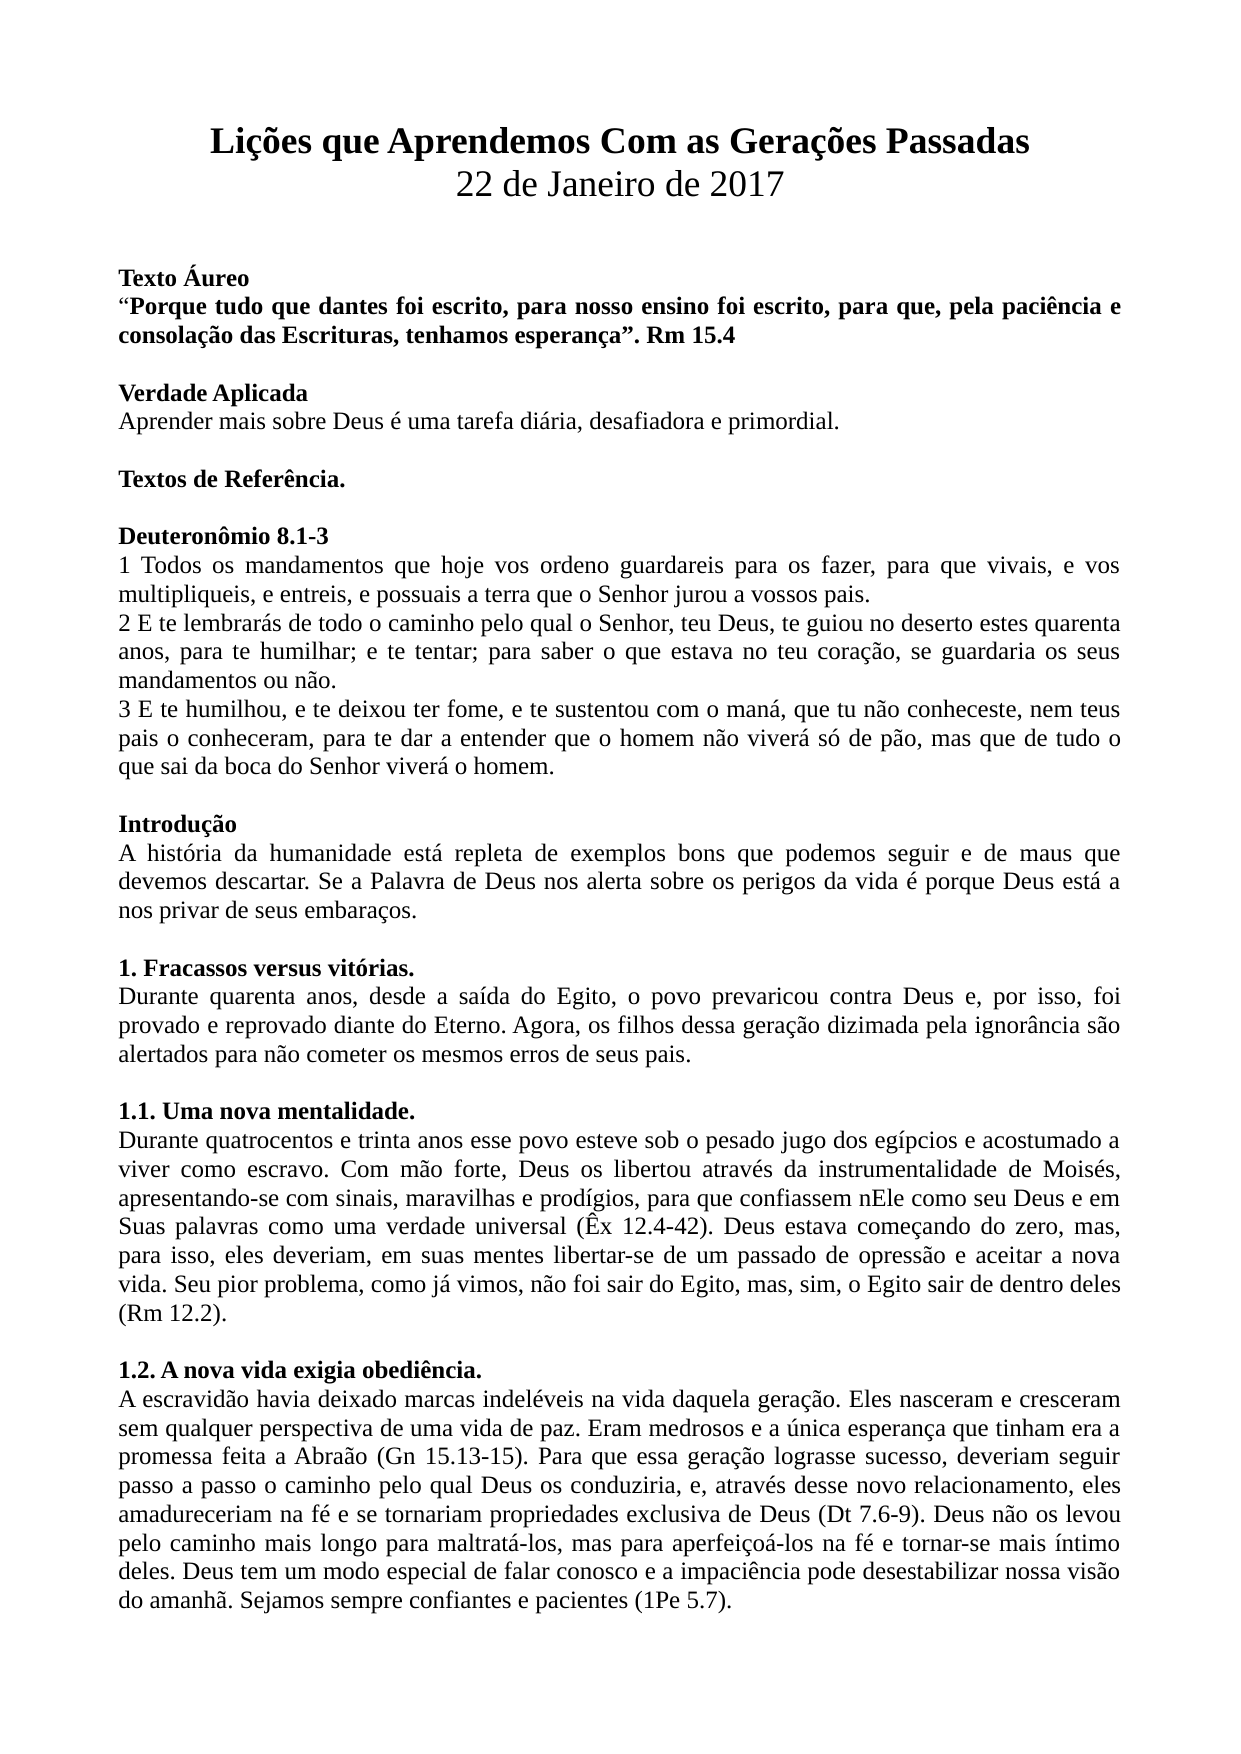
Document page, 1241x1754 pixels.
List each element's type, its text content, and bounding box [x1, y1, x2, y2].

text Durante quarenta anos, desde a saída do Egito, o povo prevaricou contra Deus e, por isso, foi provado e reprovado diante do Eterno. Agora, os filhos dessa geração dizimada pela ignorância são alertados para não cometer os mesmos erros de seus pais. [118, 981, 1122, 1068]
text A história da humanidade está repleta de exemplos bons que podemos seguir e de maus que devemos descartar. Se a Palavra de Deus nos alerta sobre os perigos da vida é porque Deus está a nos privar de seus embaraços. [118, 838, 1122, 924]
text 2 E te lembrarás de todo o caminho pelo qual o Senhor, teu Deus, te guiou no deserto estes quarenta anos, para te humilhar; e te tentar; para saber o que estava no teu coração, se guardaria os seus mandamentos ou não. [118, 608, 1122, 694]
text 1. Fracassos versus vitórias. [118, 953, 1122, 981]
text Introdução [118, 809, 1122, 838]
text 3 E te humilhou, e te deixou ter fome, e te sustentou com o maná, que tu não conheceste, nem teus pais o conheceram, para te dar a entender que o homem não viverá só de pão, mas que de tudo o que sai da boca do Senhor viverá o homem. [118, 694, 1122, 780]
text 22 de Janeiro de 2017 [118, 161, 1122, 204]
text Lições que Aprendemos Com as Gerações Passadas [118, 118, 1122, 161]
text 1 Todos os mandamentos que hoje vos ordeno guardareis para os fazer, para que vivais, e vos multipliqueis, e entreis, e possuais a terra que o Senhor jurou a vossos pais. [118, 550, 1122, 608]
text Durante quatrocentos e trinta anos esse povo esteve sob o pesado jugo dos egípcios e acostumado a viver como escravo. Com mão forte, Deus os libertou através da instrumentalidade de Moisés, apresentando-se com sinais, maravilhas e prodígios, para que confiassem nEle como seu Deus e em Suas palavras como uma verdade universal (Êx 12.4-42). Deus estava começando do zero, mas, para isso, eles deveriam, em suas mentes libertar-se de um passado de opressão e aceitar a nova vida. Seu pior problema, como já vimos, não foi sair do Egito, mas, sim, o Egito sair de dentro deles (Rm 12.2). [118, 1125, 1122, 1326]
text Texto Áureo [118, 263, 1122, 291]
text Aprender mais sobre Deus é uma tarefa diária, desafiadora e primordial. [118, 406, 1122, 435]
text A escravidão havia deixado marcas indeléveis na vida daquela geração. Eles nasceram e cresceram sem qualquer perspectiva de uma vida de paz. Eram medrosos e a única esperança que tinham era a promessa feita a Abraão (Gn 15.13-15). Para que essa geração lograsse sucesso, deveriam seguir passo a passo o caminho pelo qual Deus os conduziria, e, através desse novo relacionamento, eles amadureceriam na fé e se tornariam propriedades exclusiva de Deus (Dt 7.6-9). Deus não os levou pelo caminho mais longo para maltratá-los, mas para aperfeiçoá-los na fé e tornar-se mais íntimo deles. Deus tem um modo especial de falar conosco e a impaciência pode desestabilizar nossa visão do amanhã. Sejamos sempre confiantes e pacientes (1Pe 5.7). [118, 1384, 1122, 1614]
text Deuteronômio 8.1-3 [118, 521, 1122, 550]
text Textos de Referência. [118, 464, 1122, 493]
text 1.2. A nova vida exigia obediência. [118, 1355, 1122, 1384]
text 1.1. Uma nova mentalidade. [118, 1096, 1122, 1125]
text “Porque tudo que dantes foi escrito, para nosso ensino foi escrito, para que, pela paciência e consolação das Escrituras, tenhamos esperança”. Rm 15.4 [118, 291, 1122, 349]
text Verdade Aplicada [118, 378, 1122, 406]
